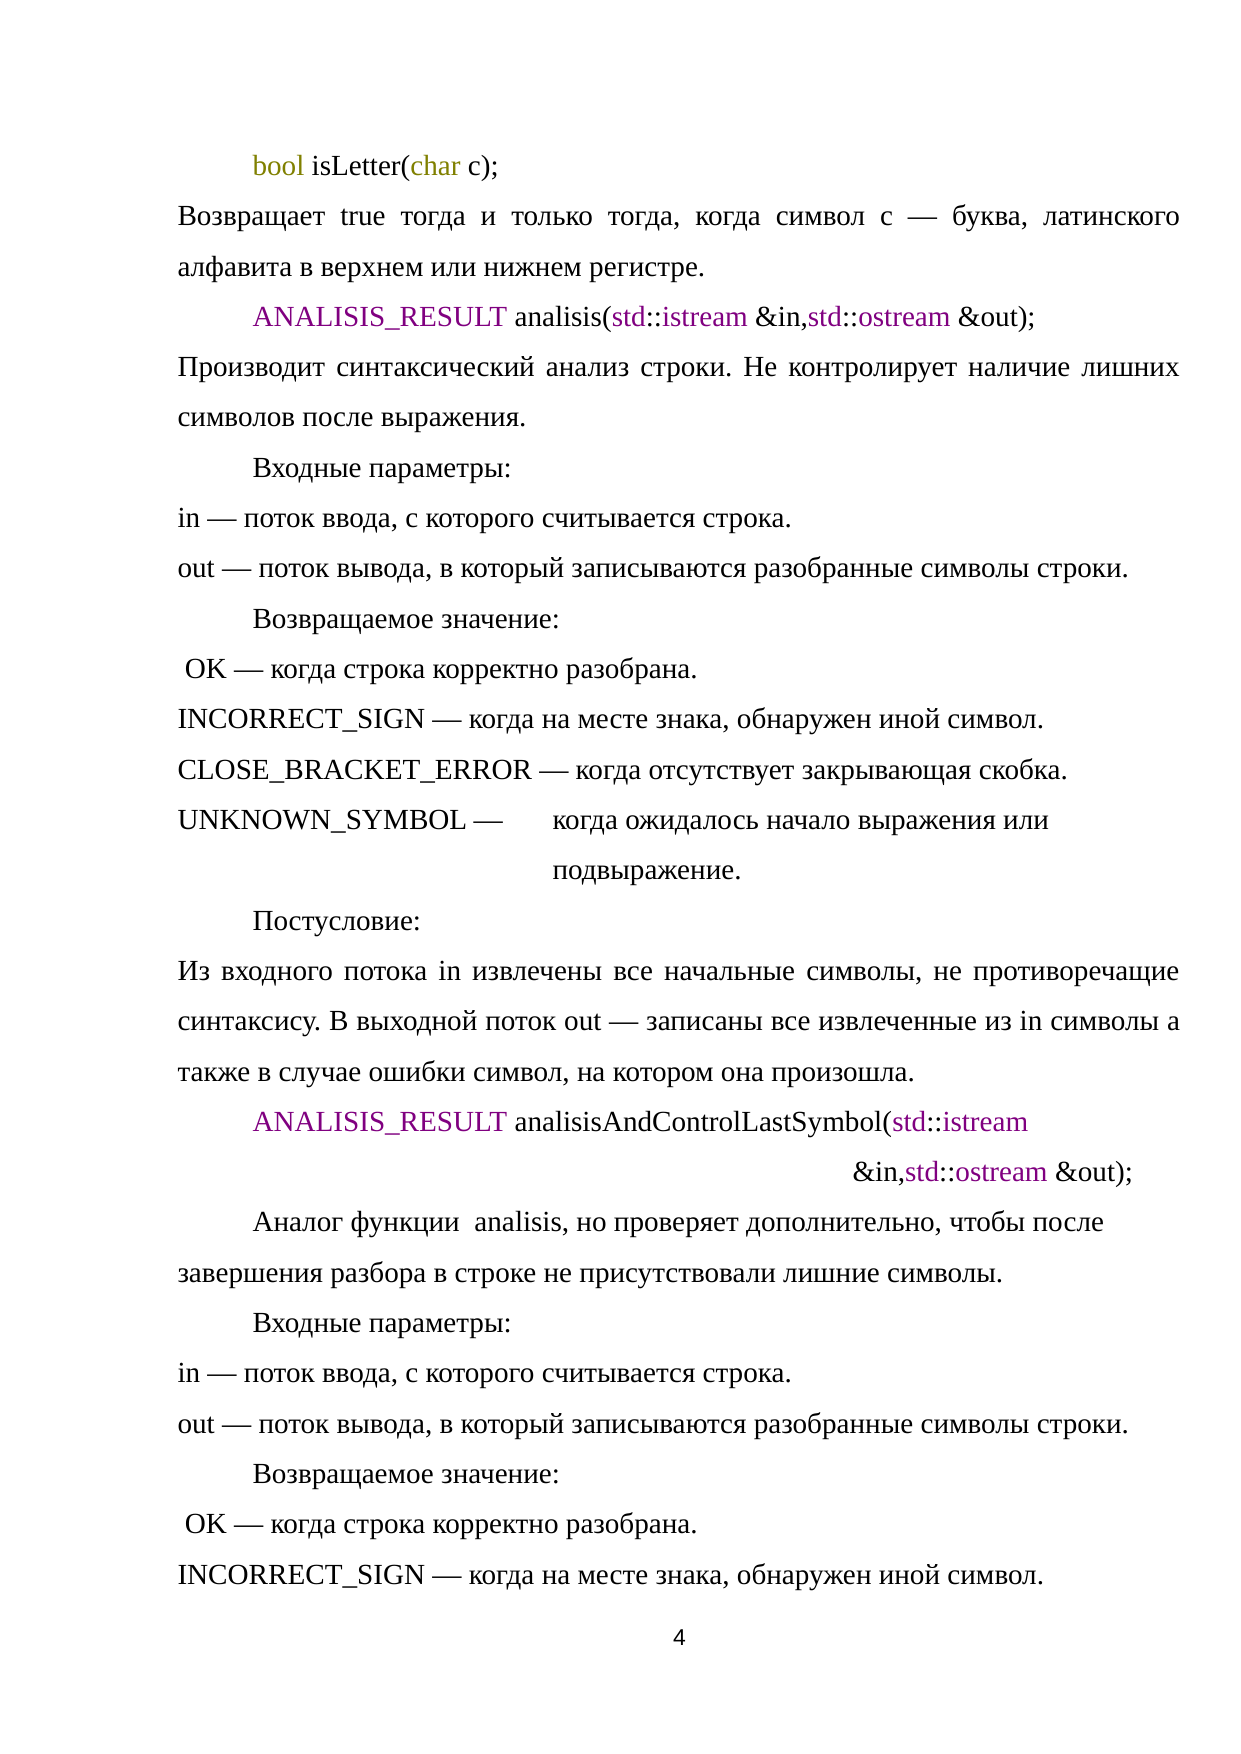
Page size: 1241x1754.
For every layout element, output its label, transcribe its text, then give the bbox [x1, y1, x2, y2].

text Постусловие: [177, 903, 1181, 936]
text UNKNOWN_SYMBOL — когда ожидалось начало выражения или подвыражение. [177, 802, 1181, 886]
text Из входного потока in извлечены все начальные символы, не противоречащие синтаксису. В выходной поток out — записаны все извлеченные из in символы а также в случае ошибки символ, на котором она произошла. [177, 953, 1181, 1087]
text out — поток вывода, в который записываются разобранные символы строки. [177, 551, 1181, 584]
text Входные параметры: [177, 450, 1181, 483]
text out — поток вывода, в который записываются разобранные символы строки. [177, 1406, 1181, 1439]
text ANALISIS_RESULT analisis(std::istream &in,std::ostream &out); [177, 299, 1181, 332]
text OK — когда строка корректно разобрана. [177, 651, 1181, 685]
text OK — когда строка корректно разобрана. [177, 1506, 1181, 1540]
text INCORRECT_SIGN — когда на месте знака, обнаружен иной символ. [177, 701, 1181, 735]
text Производит синтаксический анализ строки. Не контролирует наличие лишних символов после выражения. [177, 349, 1181, 433]
text Возвращаемое значение: [177, 601, 1181, 634]
text in — поток ввода, с которого считывается строка. [177, 1356, 1181, 1389]
text CLOSE_BRACKET_ERROR — когда отсутствует закрывающая скобка. [177, 752, 1181, 785]
text Аналог функции analisis, но проверяет дополнительно, чтобы после завершения разбора в строке не присутствовали лишние символы. [177, 1204, 1181, 1288]
text Входные параметры: [177, 1305, 1181, 1339]
text Возвращаемое значение: [177, 1456, 1181, 1490]
text in — поток ввода, с которого считывается строка. [177, 500, 1181, 534]
text bool isLetter(char c); [177, 148, 1181, 182]
text INCORRECT_SIGN — когда на месте знака, обнаружен иной символ. [177, 1557, 1181, 1590]
text ANALISIS_RESULT analisisAndControlLastSymbol(std::istream &in,std::ostream &out); [177, 1104, 1181, 1188]
text Возвращает true тогда и только тогда, когда символ c — буква, латинского алфавита в верхнем или нижнем регистре. [177, 198, 1181, 282]
